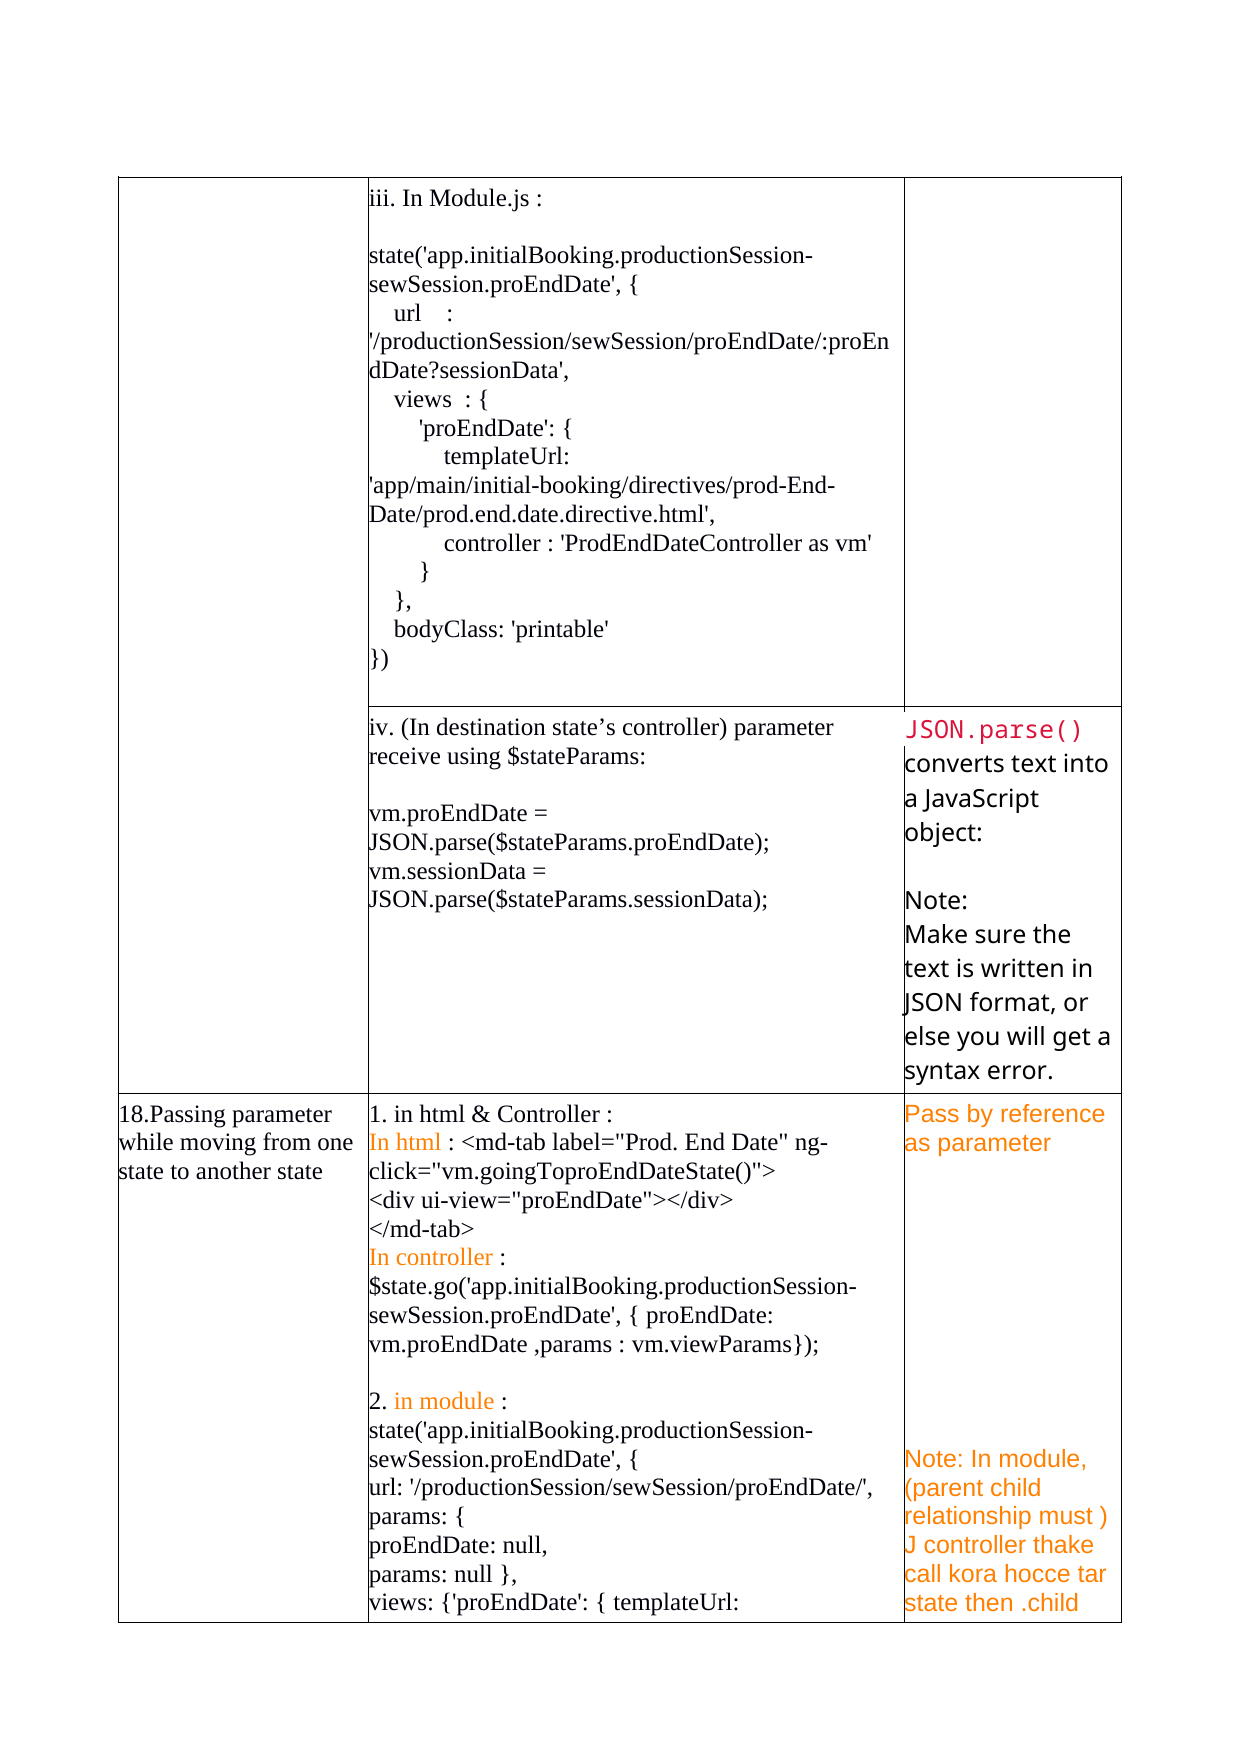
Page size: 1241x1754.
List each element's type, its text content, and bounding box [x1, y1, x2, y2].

table_cell [905, 178, 1121, 706]
table_cell [119, 178, 368, 1092]
table_cell 1. in html & Controller : In html : <md-tab label="Prod. End Date" ng-click="vm.goingToproEndDateState()"> <div ui-view="proEndDate"></div> </md-tab> In controller : $state.go('app.initialBooking.productionSession-sewSession.proEndDate', { proEndDate: vm.proEndDate ,params : vm.viewParams}); 2. in module : state('app.initialBooking.productionSession-sewSession.proEndDate', { url: '/productionSession/sewSession/proEndDate/', params: { proEndDate: null, params: null }, views: {'proEndDate': { templateUrl: [369, 1094, 904, 1622]
table_cell Pass by reference as parameter Note: In module, (parent child relationship must ) J controller thake call kora hocce tar state then .child [905, 1094, 1121, 1622]
table_cell JSON.parse() converts text into a JavaScript object: Note: Make sure the text is written in JSON format, or else you will get a syntax error. [905, 707, 1121, 1092]
table_cell iv. (In destination state’s controller) parameter receive using $stateParams: vm.proEndDate = JSON.parse($stateParams.proEndDate); vm.sessionData = JSON.parse($stateParams.sessionData); [369, 707, 904, 1092]
table_cell iii. In Module.js : state('app.initialBooking.productionSession-sewSession.proEndDate', { url : '/productionSession/sewSession/proEndDate/:proEndDate?sessionData', views : { 'proEndDate': { templateUrl: 'app/main/initial-booking/directives/prod-End-Date/prod.end.date.directive.html', controller : 'ProdEndDateController as vm' } }, bodyClass: 'printable' }) [369, 178, 904, 706]
table_cell 18.Passing parameter while moving from one state to another state [119, 1094, 368, 1622]
